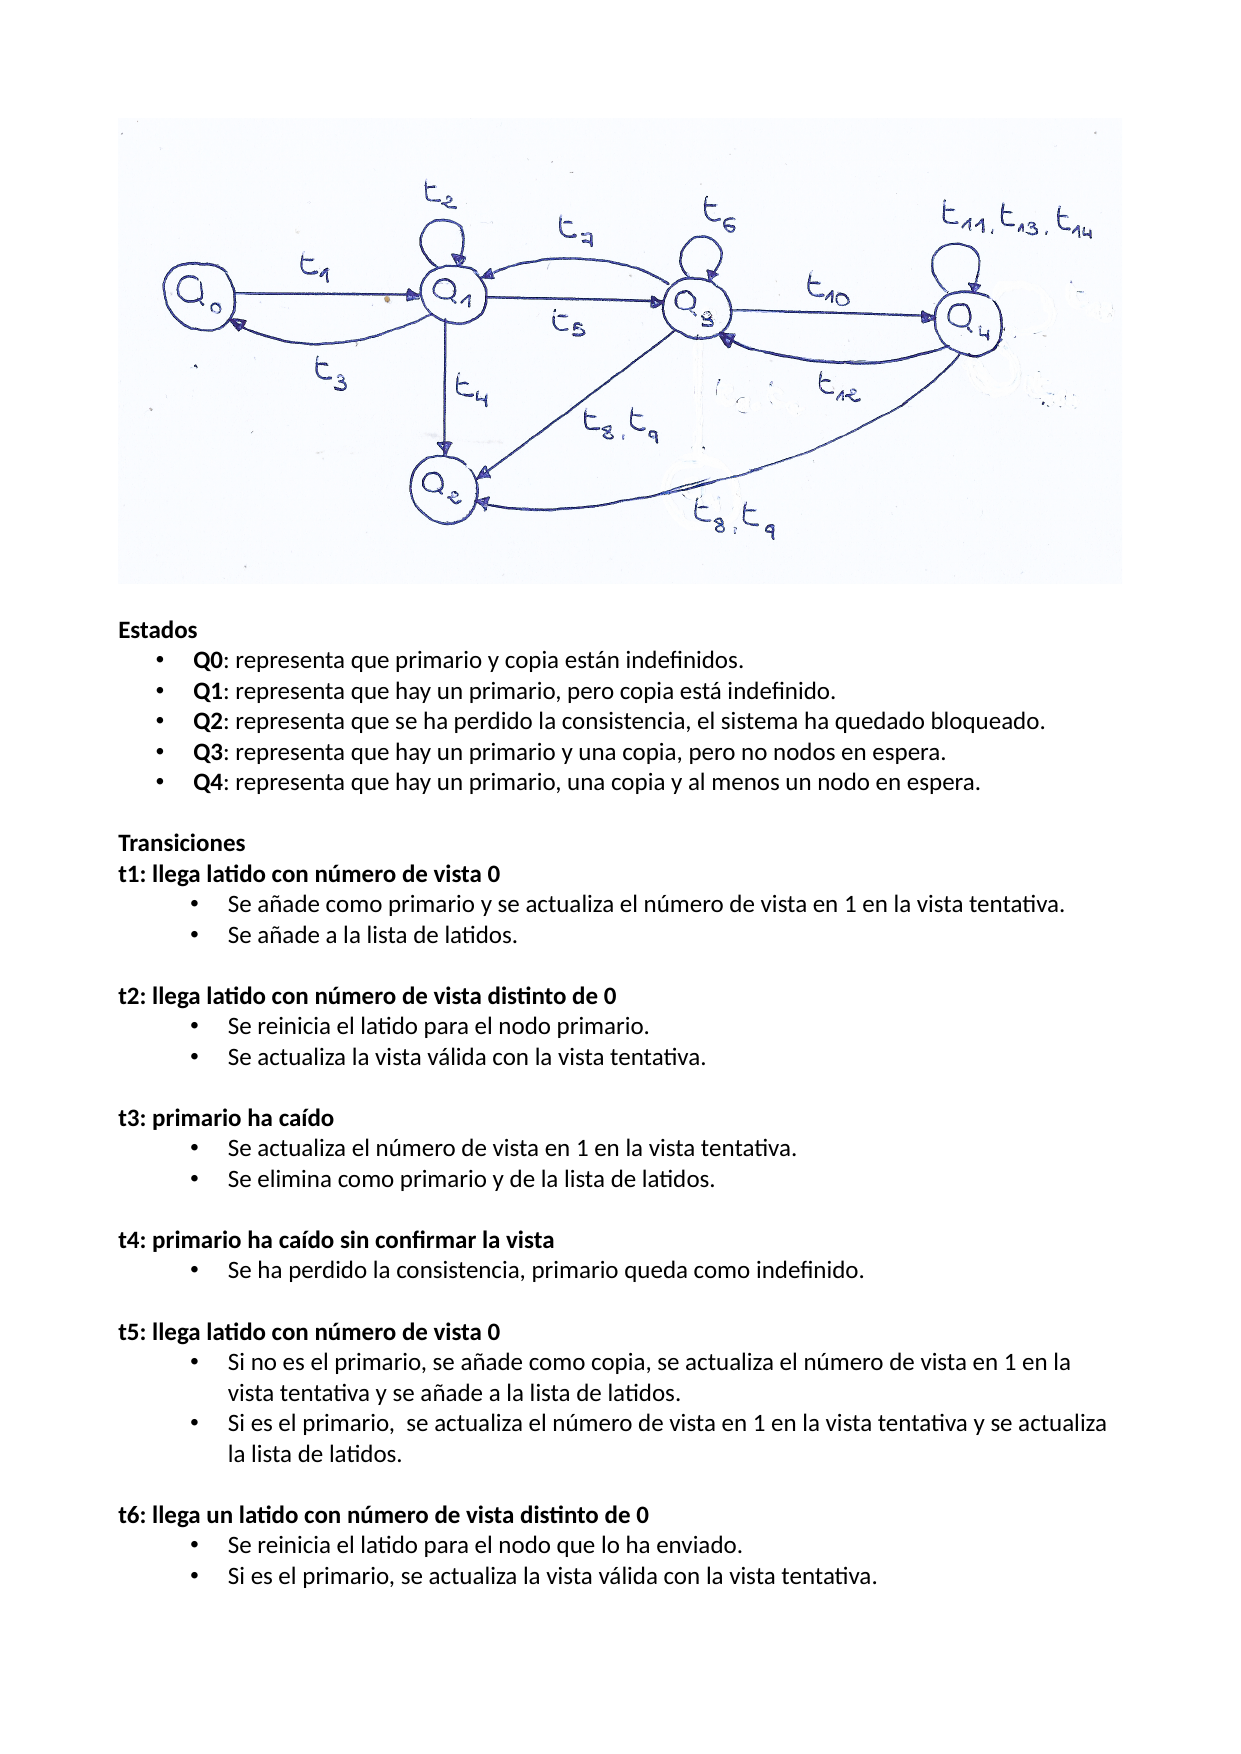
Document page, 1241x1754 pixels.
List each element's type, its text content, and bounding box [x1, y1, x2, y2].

text Transiciones [118, 827, 1122, 858]
list Se ha perdido la consistencia, primario queda como indefinido. [190, 1255, 1122, 1285]
list Q3: representa que hay un primario y una copia, pero no nodos en espera. [156, 736, 1122, 766]
list Q4: representa que hay un primario, una copia y al menos un nodo en espera. [156, 766, 1122, 797]
text Estados [118, 614, 1122, 644]
list Q2: representa que se ha perdido la consistencia, el sistema ha quedado bloqueado. [156, 705, 1122, 736]
list Se añade a la lista de latidos. [190, 919, 1122, 949]
list Se reinicia el latido para el nodo primario. [190, 1011, 1122, 1041]
list Si no es el primario, se añade como copia, se actualiza el número de vista en 1 en la vista tentativa y se añade a la lista de latidos. [190, 1346, 1122, 1407]
text t5: llega latido con número de vista 0 [118, 1316, 1122, 1346]
list Se reinicia el latido para el nodo que lo ha enviado. [190, 1529, 1122, 1560]
list Si es el primario, se actualiza la vista válida con la vista tentativa. [190, 1560, 1122, 1590]
list Q0: representa que primario y copia están indefinidos. [156, 644, 1122, 675]
list Si es el primario, se actualiza el número de vista en 1 en la vista tentativa y se actualiza la lista de latidos. [190, 1407, 1122, 1468]
text t4: primario ha caído sin confirmar la vista [118, 1224, 1122, 1255]
text t2: llega latido con número de vista distinto de 0 [118, 980, 1122, 1011]
list Se actualiza la vista válida con la vista tentativa. [190, 1041, 1122, 1072]
picture [118, 118, 1123, 584]
list Se actualiza el número de vista en 1 en la vista tentativa. [190, 1133, 1122, 1163]
text t1: llega latido con número de vista 0 [118, 858, 1122, 888]
text t3: primario ha caído [118, 1102, 1122, 1133]
list Se elimina como primario y de la lista de latidos. [190, 1163, 1122, 1194]
text t6: llega un latido con número de vista distinto de 0 [118, 1499, 1122, 1529]
list Q1: representa que hay un primario, pero copia está indefinido. [156, 675, 1122, 705]
list Se añade como primario y se actualiza el número de vista en 1 en la vista tentativa. [190, 888, 1122, 919]
